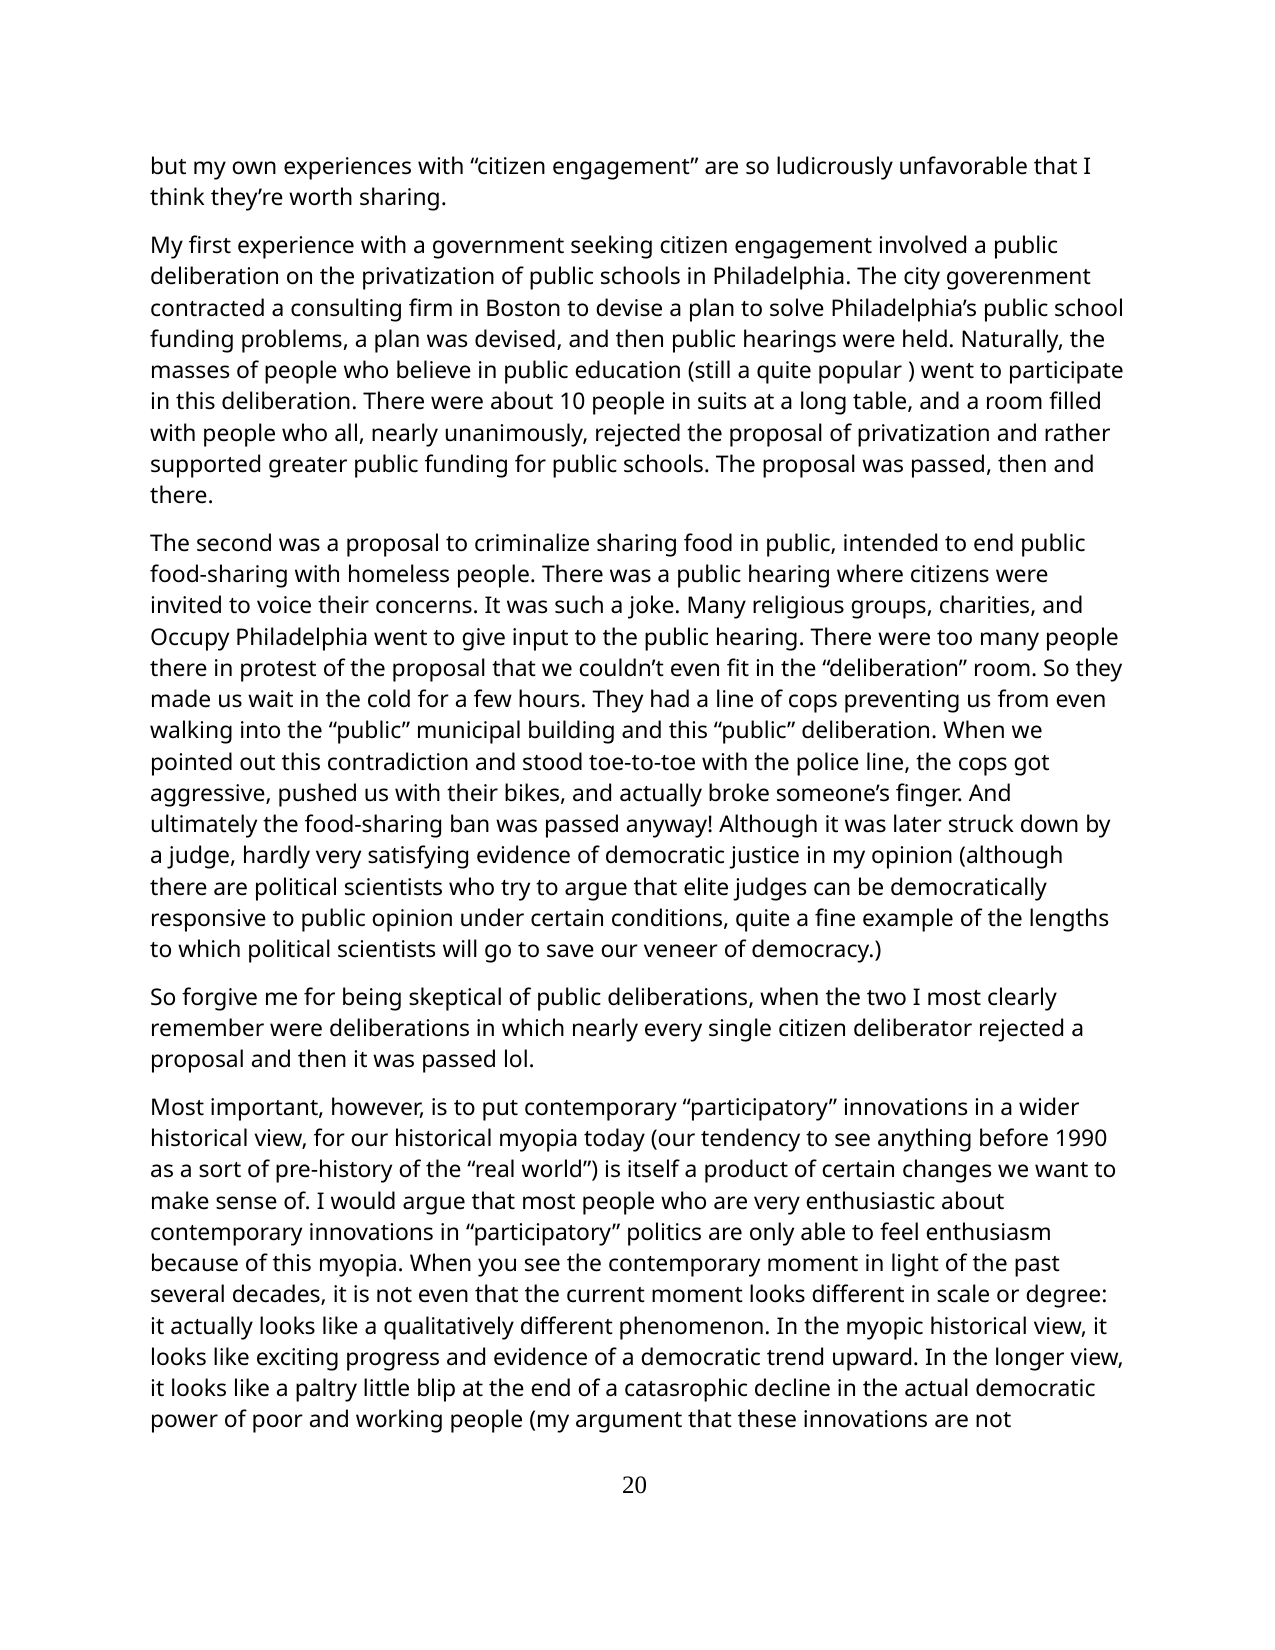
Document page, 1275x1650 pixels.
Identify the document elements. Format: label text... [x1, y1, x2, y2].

text The second was a proposal to criminalize sharing food in public, intended to end public food-sharing with homeless people. There was a public hearing where citizens were invited to voice their concerns. It was such a joke. Many religious groups, charities, and Occupy Philadelphia went to give input to the public hearing. There were too many people there in protest of the proposal that we couldn’t even fit in the “deliberation” room. So they made us wait in the cold for a few hours. They had a line of cops preventing us from even walking into the “public” municipal building and this “public” deliberation. When we pointed out this contradiction and stood toe-to-toe with the police line, the cops got aggressive, pushed us with their bikes, and actually broke someone’s finger. And ultimately the food-sharing ban was passed anyway! Although it was later struck down by a judge, hardly very satisfying evidence of democratic justice in my opinion (although there are political scientists who try to argue that elite judges can be democratically responsive to public opinion under certain conditions, quite a fine example of the lengths to which political scientists will go to save our veneer of democracy.) [150, 527, 1125, 964]
text So forgive me for being skeptical of public deliberations, when the two I most clearly remember were deliberations in which nearly every single citizen deliberator rejected a proposal and then it was passed lol. [150, 981, 1125, 1074]
text My first experience with a government seeking citizen engagement involved a public deliberation on the privatization of public schools in Philadelphia. The city goverenment contracted a consulting firm in Boston to devise a plan to solve Philadelphia’s public school funding problems, a plan was devised, and then public hearings were held. Naturally, the masses of people who believe in public education (still a quite popular ) went to participate in this deliberation. There were about 10 people in suits at a long table, and a room filled with people who all, nearly unanimously, rejected the proposal of privatization and rather supported greater public funding for public schools. The proposal was passed, then and there. [150, 229, 1125, 510]
text Most important, however, is to put contemporary “participatory” innovations in a wider historical view, for our historical myopia today (our tendency to see anything before 1990 as a sort of pre-history of the “real world”) is itself a product of certain changes we want to make sense of. I would argue that most people who are very enthusiastic about contemporary innovations in “participatory” politics are only able to feel enthusiasm because of this myopia. When you see the contemporary moment in light of the past several decades, it is not even that the current moment looks different in scale or degree: it actually looks like a qualitatively different phenomenon. In the myopic historical view, it looks like exciting progress and evidence of a democratic trend upward. In the longer view, it looks like a paltry little blip at the end of a catasrophic decline in the actual democratic power of poor and working people (my argument that these innovations are not [150, 1091, 1125, 1434]
text but my own experiences with “citizen engagement” are so ludicrously unfavorable that I think they’re worth sharing. [150, 150, 1125, 212]
